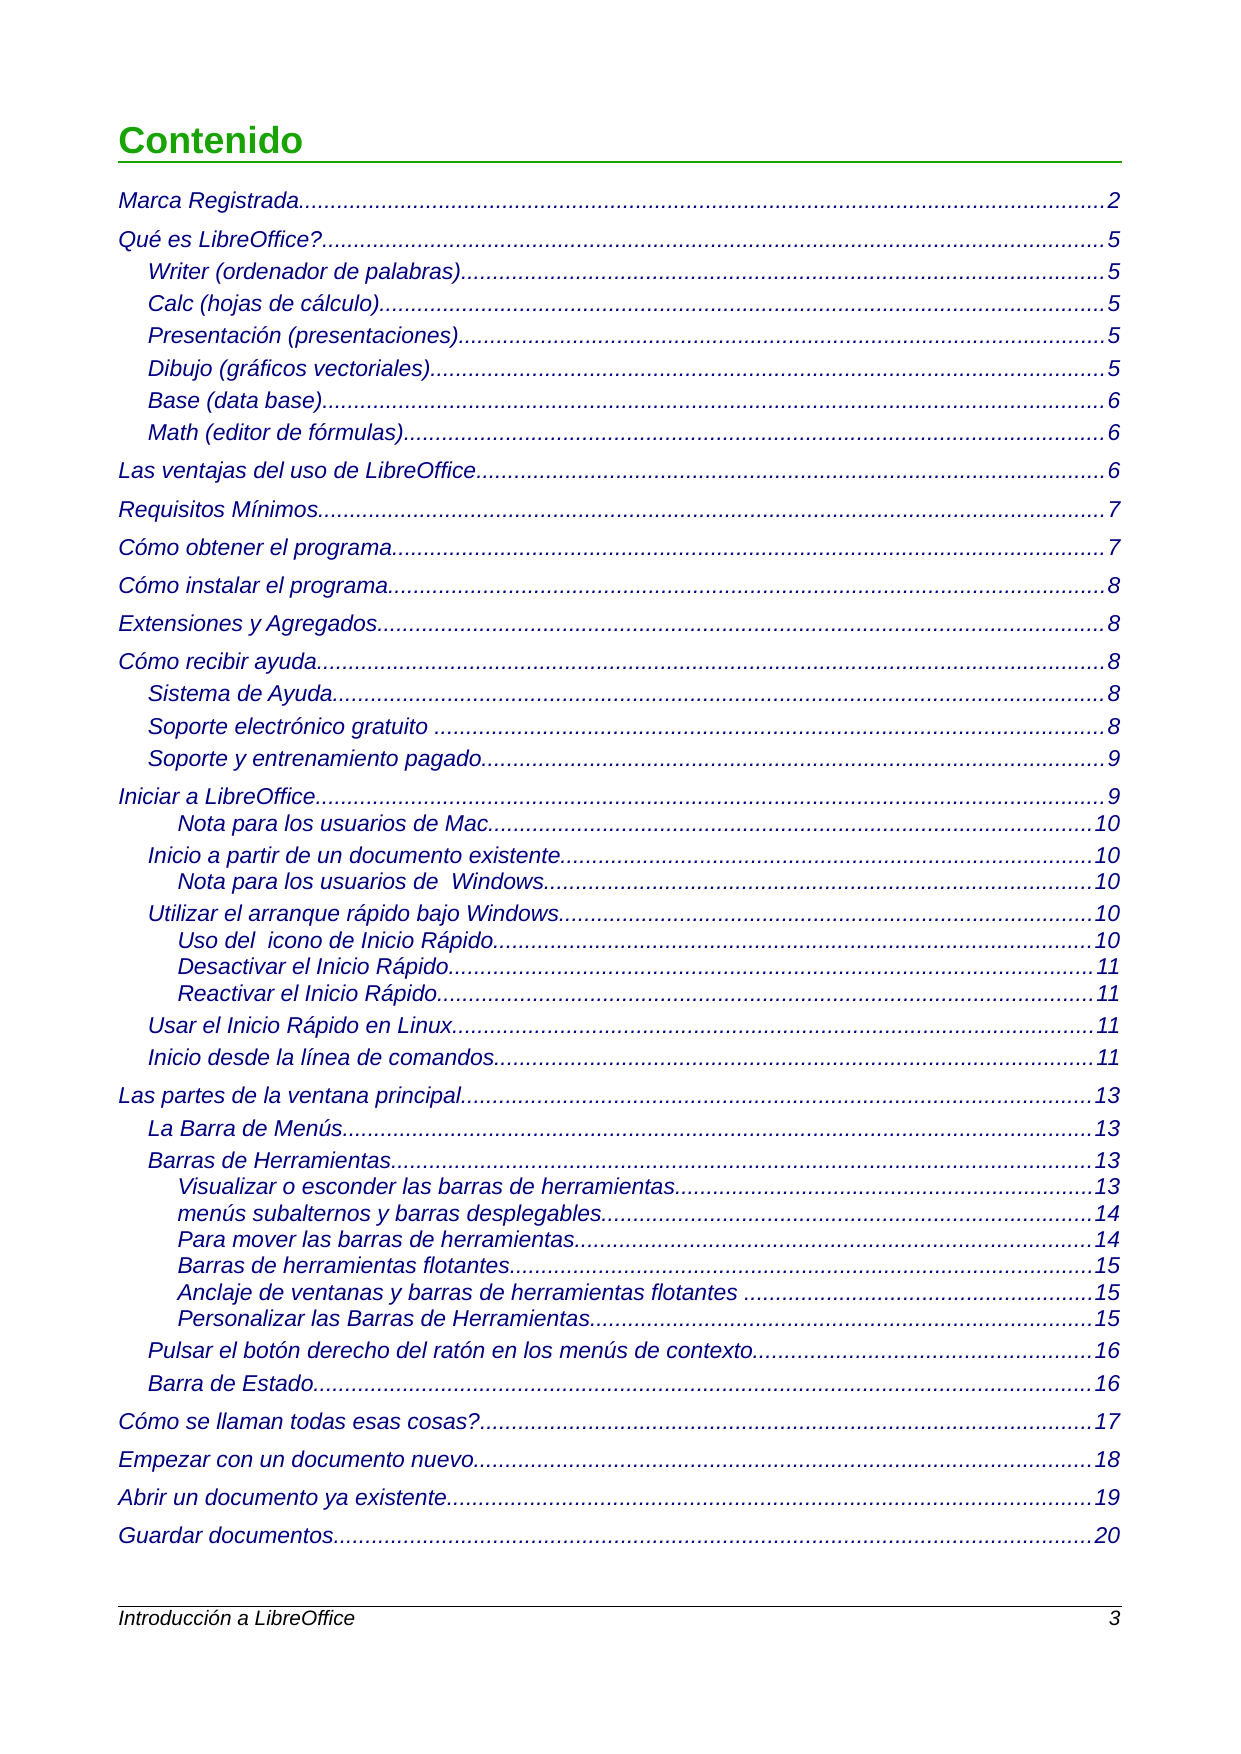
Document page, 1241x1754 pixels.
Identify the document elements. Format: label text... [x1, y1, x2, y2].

text Nota para los usuarios de Windows 10 [177, 868, 1122, 894]
text Desactivar el Inicio Rápido 11 [177, 953, 1122, 979]
text Barra de Estado 16 [148, 1369, 1122, 1396]
text Abrir un documento ya existente 19 [118, 1484, 1122, 1510]
text Las partes de la ventana principal 13 [118, 1082, 1122, 1108]
text Pulsar el botón derecho del ratón en los menús de contexto 16 [148, 1337, 1122, 1363]
text Para mover las barras de herramientas 14 [177, 1226, 1122, 1252]
text Soporte y entrenamiento pagado 9 [148, 745, 1122, 771]
text Reactivar el Inicio Rápido 11 [177, 979, 1122, 1006]
text Cómo obtener el programa 7 [118, 534, 1122, 560]
text Barras de Herramientas 13 [148, 1147, 1122, 1173]
text Utilizar el arranque rápido bajo Windows 10 [148, 900, 1122, 927]
text Inicio a partir de un documento existente 10 [148, 842, 1122, 868]
text Marca Registrada 2 [118, 187, 1122, 214]
text Anclaje de ventanas y barras de herramientas flotantes 15 [177, 1278, 1122, 1305]
text Cómo se llaman todas esas cosas? 17 [118, 1408, 1122, 1434]
text Barras de herramientas flotantes 15 [177, 1252, 1122, 1278]
text Base (data base) 6 [148, 387, 1122, 413]
text Cómo recibir ayuda 8 [118, 648, 1122, 674]
text Dibujo (gráficos vectoriales) 5 [148, 355, 1122, 381]
text Soporte electrónico gratuito 8 [148, 713, 1122, 739]
text Sistema de Ayuda. 8 [148, 680, 1122, 707]
text Presentación (presentaciones) 5 [148, 322, 1122, 349]
text Las ventajas del uso de LibreOffice 6 [118, 457, 1122, 484]
text Contenido [118, 118, 1122, 161]
text Math (editor de fórmulas) 6 [148, 419, 1122, 446]
text Iniciar a LibreOffice 9 [118, 783, 1122, 809]
text menús subalternos y barras desplegables 14 [177, 1199, 1122, 1226]
text Visualizar o esconder las barras de herramientas 13 [177, 1173, 1122, 1199]
text Uso del icono de Inicio Rápido 10 [177, 927, 1122, 953]
text Qué es LibreOffice? 5 [118, 226, 1122, 252]
text Empezar con un documento nuevo 18 [118, 1446, 1122, 1472]
text La Barra de Menús 13 [148, 1114, 1122, 1141]
text Writer (ordenador de palabras) 5 [148, 258, 1122, 284]
text Calc (hojas de cálculo) 5 [148, 290, 1122, 317]
text Cómo instalar el programa 8 [118, 572, 1122, 598]
text Extensiones y Agregados 8 [118, 610, 1122, 636]
text Requisitos Mínimos 7 [118, 496, 1122, 522]
text Personalizar las Barras de Herramientas 15 [177, 1305, 1122, 1331]
text Guardar documentos 20 [118, 1522, 1122, 1548]
text Inicio desde la línea de comandos 11 [148, 1044, 1122, 1070]
text Nota para los usuarios de Mac 10 [177, 809, 1122, 836]
text Usar el Inicio Rápido en Linux 11 [148, 1012, 1122, 1038]
